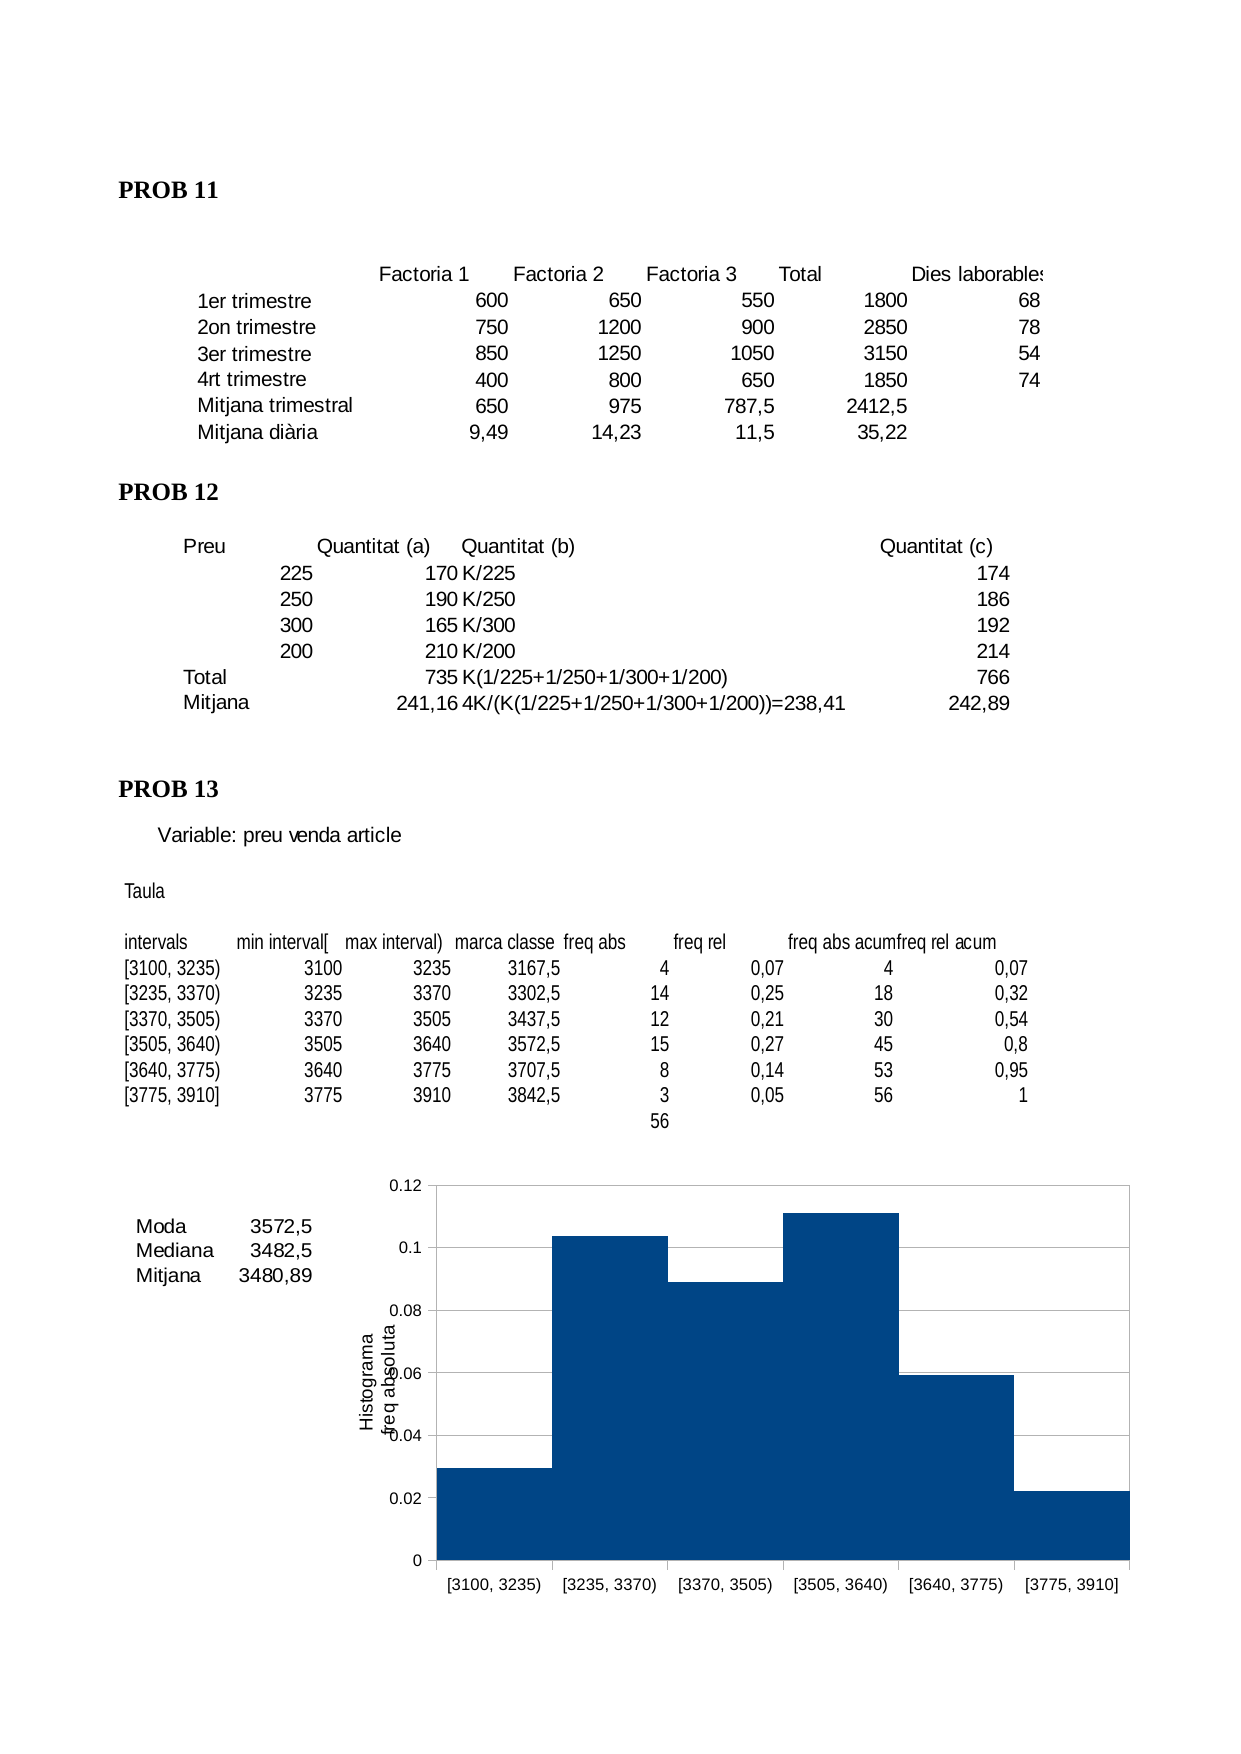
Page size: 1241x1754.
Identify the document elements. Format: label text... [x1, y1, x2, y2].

text PROB 13 [118, 774, 1122, 803]
text PROB 11 [118, 176, 1122, 204]
text PROB 12 [118, 477, 1122, 506]
